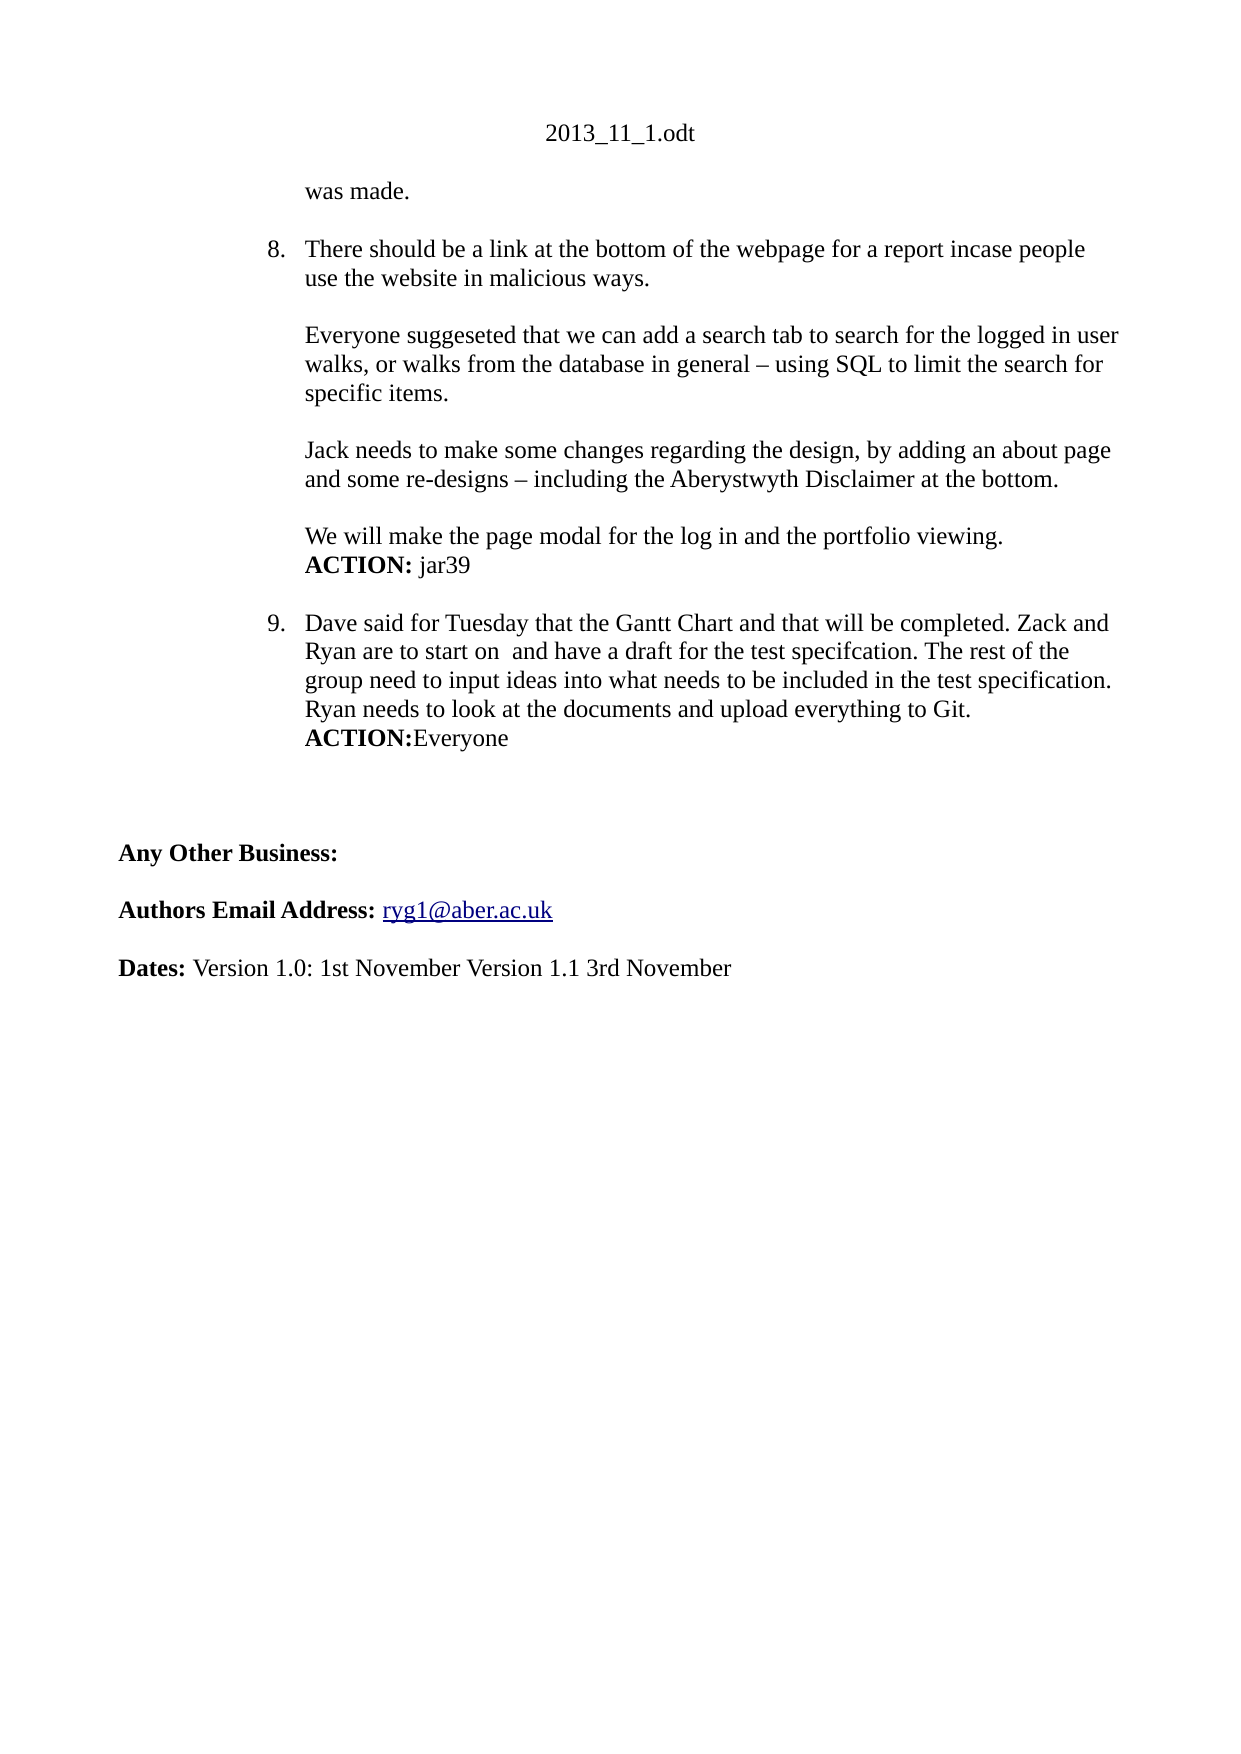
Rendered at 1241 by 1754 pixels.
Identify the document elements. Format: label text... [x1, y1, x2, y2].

list Dave said for Tuesday that the Gantt Chart and that will be completed. Zack and Ryan are to start on and have a draft for the test specifcation. The rest of the group need to input ideas into what needs to be included in the test specification. Ryan needs to look at the documents and upload everything to Git. ACTION:Everyone [267, 608, 1122, 751]
list was made. [267, 176, 1122, 234]
text Authors Email Address: ryg1@aber.ac.uk [118, 895, 1122, 924]
text Dates: Version 1.0: 1st November Version 1.1 3rd November [118, 953, 1122, 981]
list There should be a link at the bottom of the webpage for a report incase people use the website in malicious ways. Everyone suggeseted that we can add a search tab to search for the logged in user walks, or walks from the database in general – using SQL to limit the search for specific items. Jack needs to make some changes regarding the design, by adding an about page and some re-designs – including the Aberystwyth Disclaimer at the bottom. We will make the page modal for the log in and the portfolio viewing. ACTION: jar39 [267, 234, 1122, 608]
text Any Other Business: [118, 838, 1122, 895]
